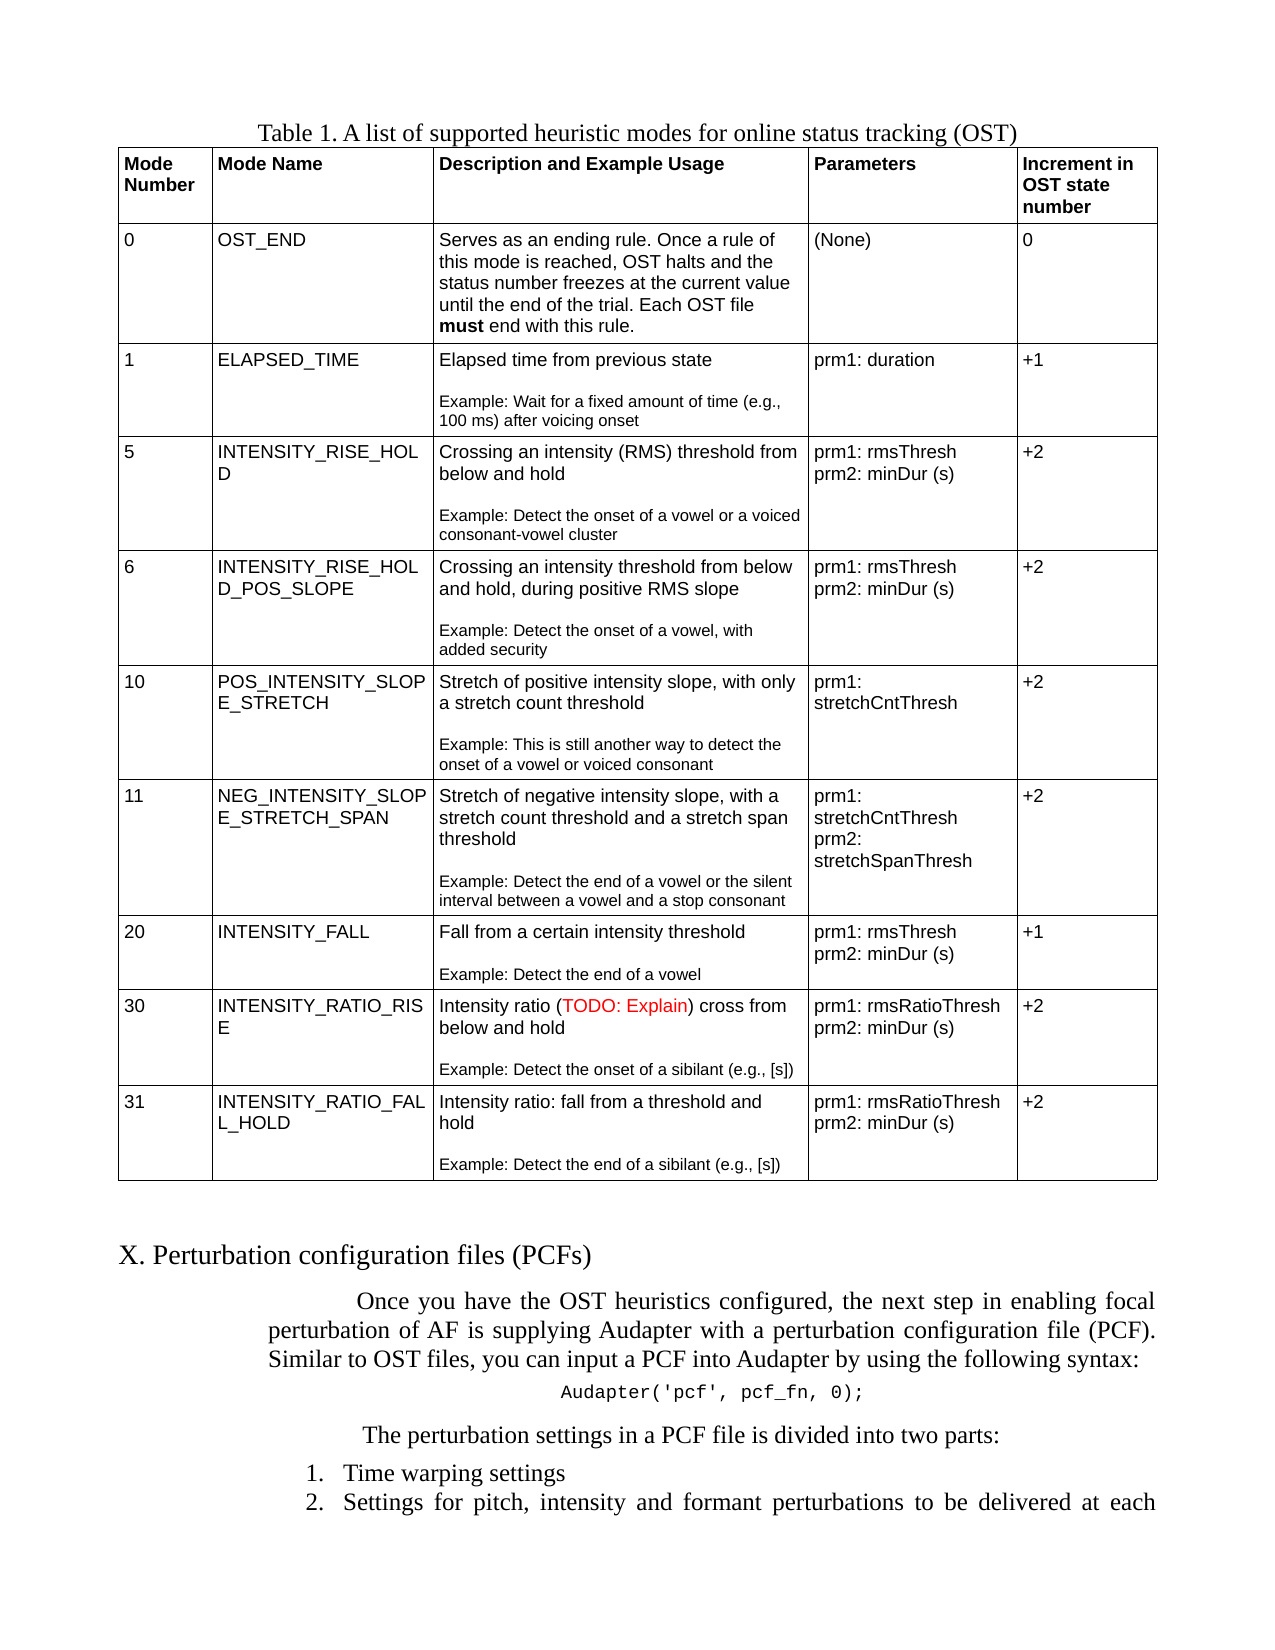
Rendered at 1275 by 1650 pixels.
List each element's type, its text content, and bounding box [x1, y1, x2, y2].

table_cell Crossing an intensity threshold from below and hold, during positive RMS slope Example: Detect the onset of a vowel, with added security [434, 551, 808, 665]
table_cell POS_INTENSITY_SLOPE_STRETCH [213, 666, 433, 779]
table_cell INTENSITY_RATIO_RISE [213, 990, 433, 1085]
table_cell prm1: rmsThresh prm2: minDur (s) [809, 916, 1017, 989]
table_cell INTENSITY_FALL [213, 916, 433, 989]
table_cell +2 [1018, 780, 1157, 915]
table_cell +2 [1018, 551, 1157, 665]
table_cell 30 [119, 990, 212, 1085]
table_cell prm1: stretchCntThresh [809, 666, 1017, 779]
table_cell (None) [809, 224, 1017, 342]
table_cell Serves as an ending rule. Once a rule of this mode is reached, OST halts and the status number freezes at the current value until the end of the trial. Each OST file must end with this rule. [434, 224, 808, 342]
table_cell INTENSITY_RISE_HOLD [213, 437, 433, 550]
table_cell INTENSITY_RISE_HOLD_POS_SLOPE [213, 551, 433, 665]
table_cell +1 [1018, 916, 1157, 989]
table_cell prm1: duration [809, 344, 1017, 436]
table_cell prm1: rmsThresh prm2: minDur (s) [809, 551, 1017, 665]
table_cell Crossing an intensity (RMS) threshold from below and hold Example: Detect the onset of a vowel or a voiced consonant-vowel cluster [434, 437, 808, 550]
table_cell Stretch of negative intensity slope, with a stretch count threshold and a stretch span threshold Example: Detect the end of a vowel or the silent interval between a vowel and a stop consonant [434, 780, 808, 915]
text The perturbation settings in a PCF file is divided into two parts: [268, 1420, 1157, 1449]
table_header Mode Number [119, 148, 212, 223]
table_cell prm1: rmsThresh prm2: minDur (s) [809, 437, 1017, 550]
table_header Mode Name [213, 148, 433, 223]
table_cell +2 [1018, 666, 1157, 779]
table_cell +2 [1018, 437, 1157, 550]
table_cell prm1: rmsRatioThresh prm2: minDur (s) [809, 1086, 1017, 1180]
table_cell 6 [119, 551, 212, 665]
subtitle X. Perturbation configuration files (PCFs) [118, 1238, 1157, 1270]
table_cell +1 [1018, 344, 1157, 436]
text Audapter('pcf', pcf_fn, 0); [268, 1382, 1157, 1404]
table_cell prm1: stretchCntThresh prm2: stretchSpanThresh [809, 780, 1017, 915]
table_cell 0 [119, 224, 212, 342]
text Table 1. A list of supported heuristic modes for online status tracking (OST) [118, 118, 1157, 147]
list Time warping settings [305, 1458, 1157, 1487]
table_cell ELAPSED_TIME [213, 344, 433, 436]
table_header Increment in OST state number [1018, 148, 1157, 223]
table_cell 11 [119, 780, 212, 915]
table_cell Elapsed time from previous state Example: Wait for a fixed amount of time (e.g., 100 ms) after voicing onset [434, 344, 808, 436]
table_cell Stretch of positive intensity slope, with only a stretch count threshold Example: This is still another way to detect the onset of a vowel or voiced consonant [434, 666, 808, 779]
table_cell 0 [1018, 224, 1157, 342]
table_cell Intensity ratio (TODO: Explain) cross from below and hold Example: Detect the onset of a sibilant (e.g., [s]) [434, 990, 808, 1085]
table_cell NEG_INTENSITY_SLOPE_STRETCH_SPAN [213, 780, 433, 915]
list Settings for pitch, intensity and formant perturbations to be delivered at each [305, 1487, 1157, 1516]
table_cell INTENSITY_RATIO_FALL_HOLD [213, 1086, 433, 1180]
table_cell 10 [119, 666, 212, 779]
table_cell 31 [119, 1086, 212, 1180]
table_header Description and Example Usage [434, 148, 808, 223]
table_cell 5 [119, 437, 212, 550]
table_cell 1 [119, 344, 212, 436]
text Once you have the OST heuristics configured, the next step in enabling focal perturbation of AF is supplying Audapter with a perturbation configuration file (PCF). Similar to OST files, you can input a PCF into Audapter by using the following syntax: [268, 1286, 1157, 1373]
table_header Parameters [809, 148, 1017, 223]
table_cell Intensity ratio: fall from a threshold and hold Example: Detect the end of a sibilant (e.g., [s]) [434, 1086, 808, 1180]
table_cell +2 [1018, 990, 1157, 1085]
table_cell prm1: rmsRatioThresh prm2: minDur (s) [809, 990, 1017, 1085]
table_cell OST_END [213, 224, 433, 342]
table_cell +2 [1018, 1086, 1157, 1180]
table_cell 20 [119, 916, 212, 989]
table_cell Fall from a certain intensity threshold Example: Detect the end of a vowel [434, 916, 808, 989]
